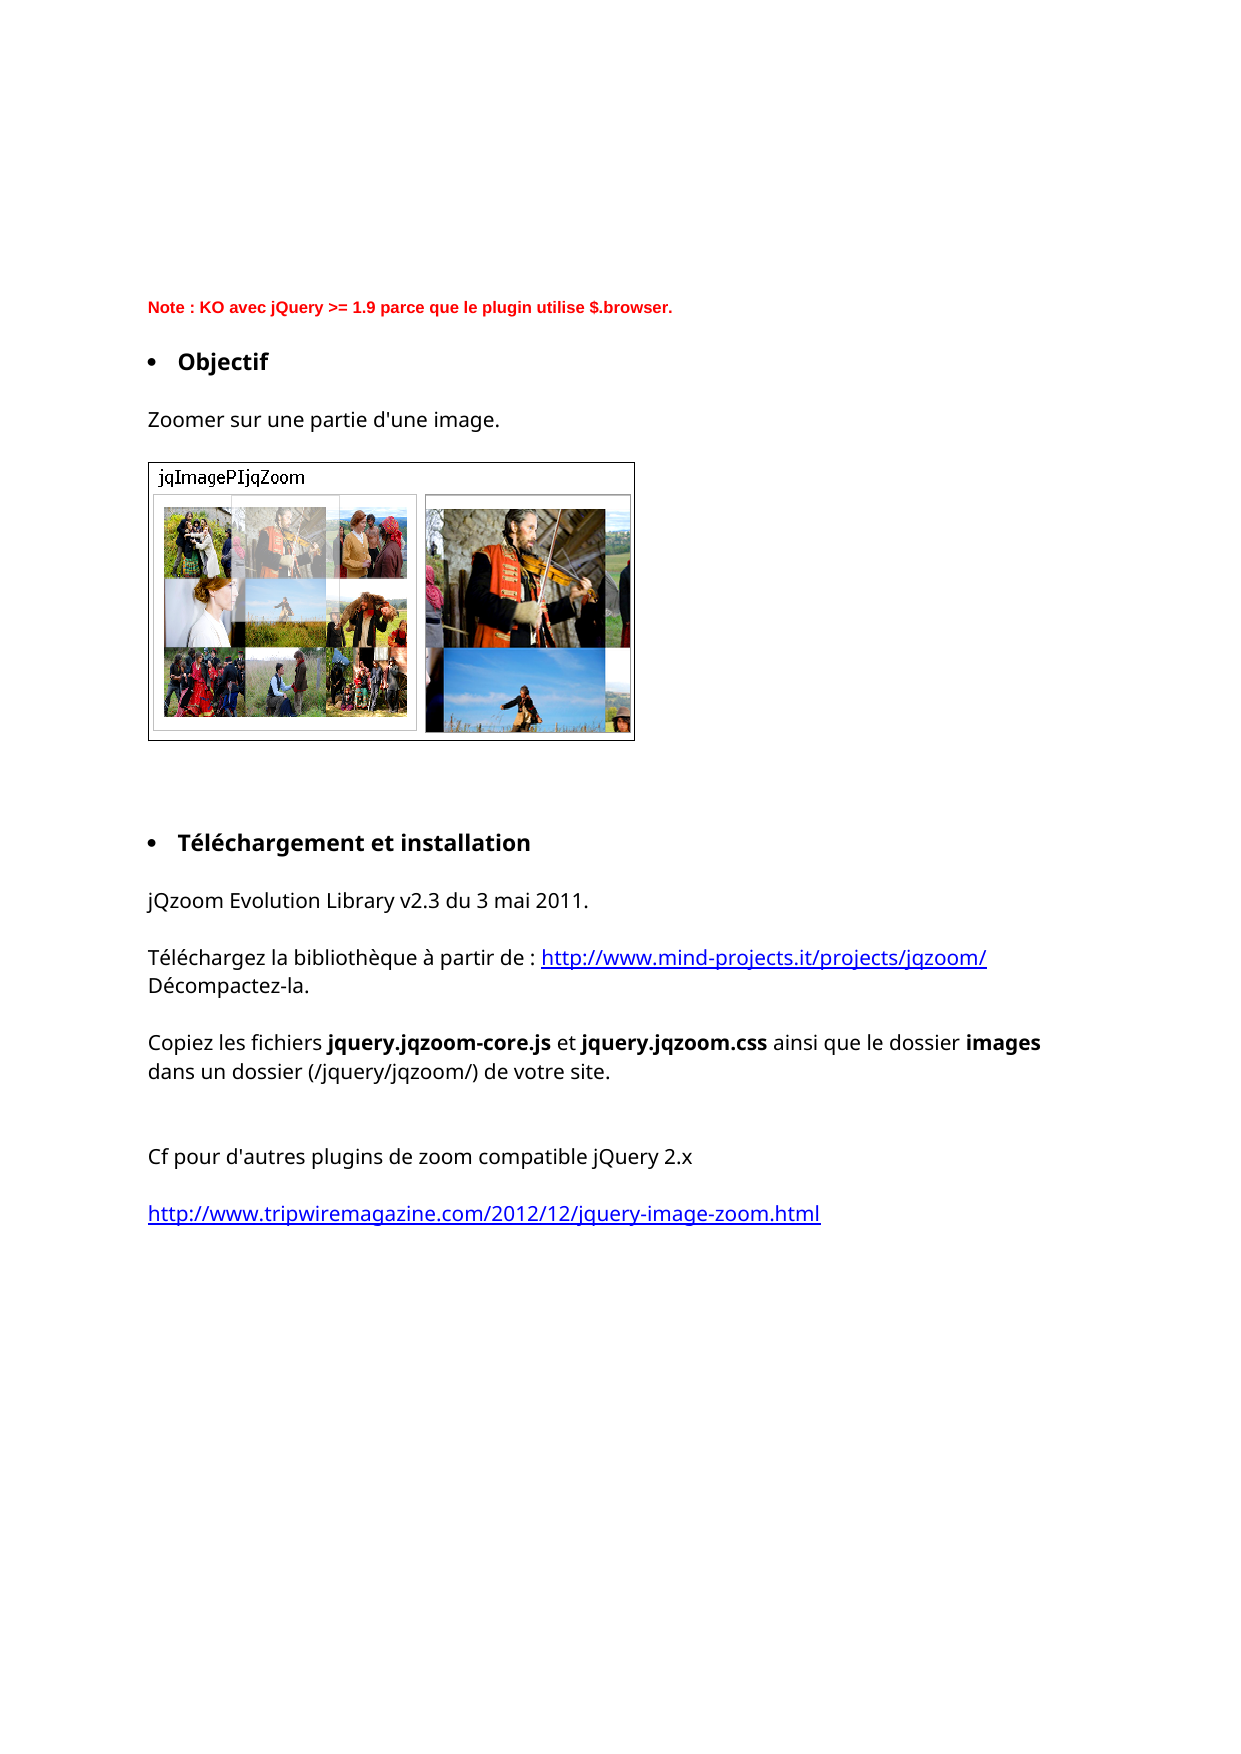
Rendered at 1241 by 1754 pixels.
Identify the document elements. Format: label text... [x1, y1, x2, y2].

text Cf pour d'autres plugins de zoom compatible jQuery 2.x [148, 1142, 1092, 1171]
text Téléchargez la bibliothèque à partir de : http://www.mind-projects.it/projects/jqzoom/ [148, 943, 1092, 972]
text Décompactez-la. [148, 972, 1092, 1000]
text Copiez les fichiers jquery.jqzoom-core.js et jquery.jqzoom.css ainsi que le dossier images dans un dossier (/jquery/jqzoom/) de votre site. [148, 1028, 1092, 1085]
list Objectif [148, 346, 1092, 377]
text jQzoom Evolution Library v2.3 du 3 mai 2011. [148, 886, 1092, 915]
list Téléchargement et installation [148, 827, 1092, 858]
text Zoomer sur une partie d'une image. [148, 405, 1092, 434]
text Note : KO avec jQuery >= 1.9 parce que le plugin utilise $.browser. [148, 298, 1092, 317]
text http://www.tripwiremagazine.com/2012/12/jquery-image-zoom.html [148, 1199, 1092, 1228]
subtitle – Le zoomer jQZoom [149, 235, 1092, 263]
